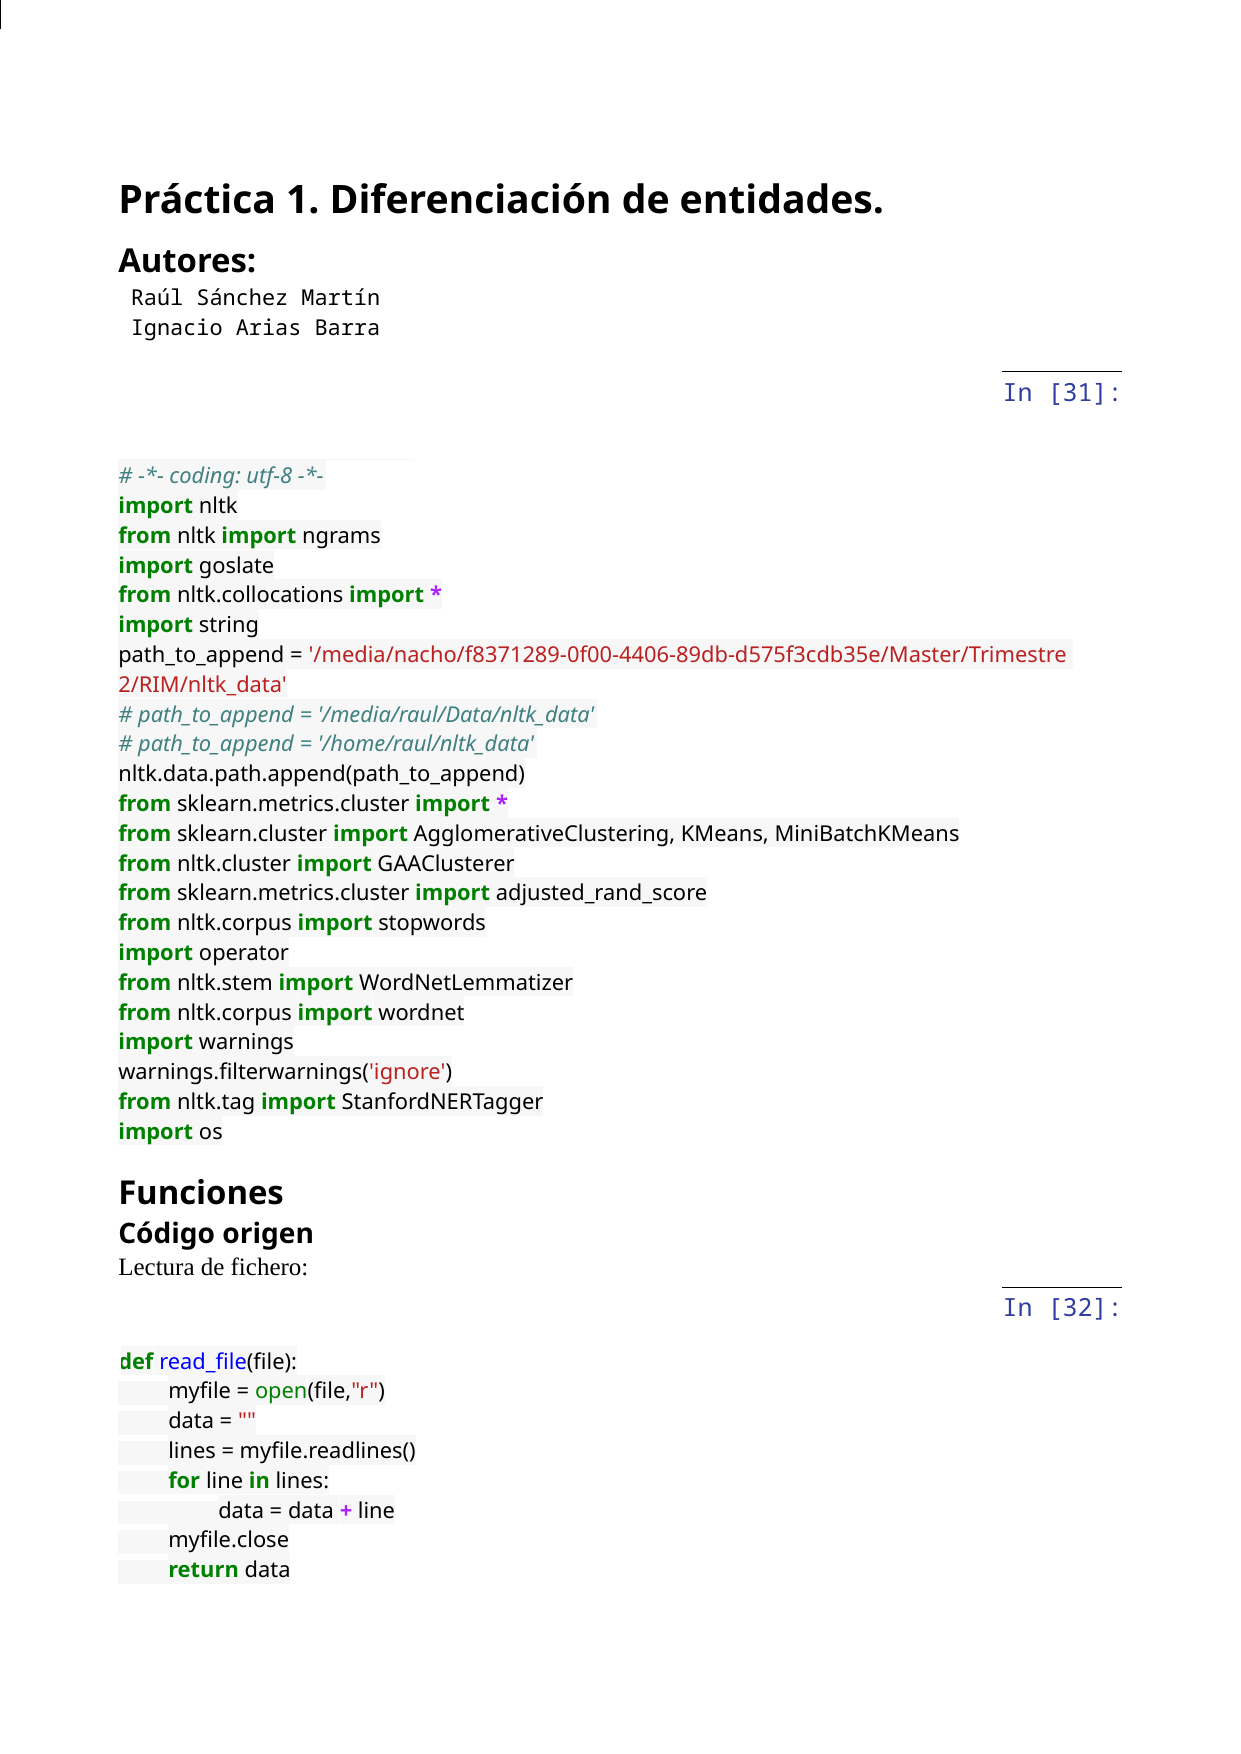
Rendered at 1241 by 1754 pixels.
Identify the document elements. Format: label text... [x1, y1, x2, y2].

text from nltk.tag import StanfordNERTagger [118, 1086, 1122, 1116]
text import string [118, 609, 1122, 639]
text import operator [118, 937, 1122, 967]
text from sklearn.metrics.cluster import * [118, 788, 1122, 818]
text from nltk.corpus import stopwords [118, 907, 1122, 937]
text Lectura de fichero: [118, 1252, 1122, 1281]
text myfile.close [118, 1524, 1122, 1554]
text # path_to_append = '/media/raul/Data/nltk_data' [118, 698, 1122, 728]
text return data [118, 1554, 1122, 1584]
text # -*- coding: utf-8 -*- [118, 460, 1122, 490]
text In [32]: [118, 1287, 1122, 1324]
text warnings.filterwarnings('ignore') [118, 1056, 1122, 1086]
text data = data + line [118, 1494, 1122, 1524]
text Raúl Sánchez Martín [118, 282, 1122, 312]
text Ignacio Arias Barra [118, 312, 1122, 342]
text import warnings [118, 1026, 1122, 1056]
text import re, pprint, os, numpy [0, 430, 1240, 460]
text for line in lines: [118, 1465, 1122, 1494]
text # path_to_append = '/home/raul/nltk_data' [118, 728, 1122, 758]
text data = "" [118, 1405, 1122, 1435]
text import nltk [118, 490, 1122, 520]
text nltk.data.path.append(path_to_append) [118, 758, 1122, 788]
text ​ [118, 1584, 1122, 1608]
subtitle Funciones [118, 1169, 1122, 1214]
text path_to_append = '/media/nacho/f8371289-0f00-4406-89db-d575f3cdb35e/Master/Trimestre 2/RIM/nltk_data' [118, 639, 1122, 698]
text ​ [118, 1145, 1122, 1169]
text import goslate [118, 549, 1122, 579]
text from nltk import ngrams [118, 520, 1122, 549]
text def read_file(file): [118, 1346, 1122, 1375]
text In [31]: [118, 371, 1122, 408]
subtitle Autores: [118, 238, 1122, 282]
text from sklearn.cluster import AgglomerativeClustering, KMeans, MiniBatchKMeans [118, 818, 1122, 847]
subtitle Práctica 1. Diferenciación de entidades. [118, 172, 1122, 225]
text from nltk.collocations import * [118, 579, 1122, 609]
subtitle Código origen [118, 1214, 1122, 1252]
text lines = myfile.readlines() [118, 1435, 1122, 1465]
text from nltk.cluster import GAAClusterer [118, 847, 1122, 877]
text import os [118, 1116, 1122, 1145]
text from sklearn.metrics.cluster import adjusted_rand_score [118, 877, 1122, 907]
text from nltk.stem import WordNetLemmatizer [118, 967, 1122, 996]
text myfile = open(file,"r") [118, 1375, 1122, 1405]
text from nltk.corpus import wordnet [118, 996, 1122, 1026]
